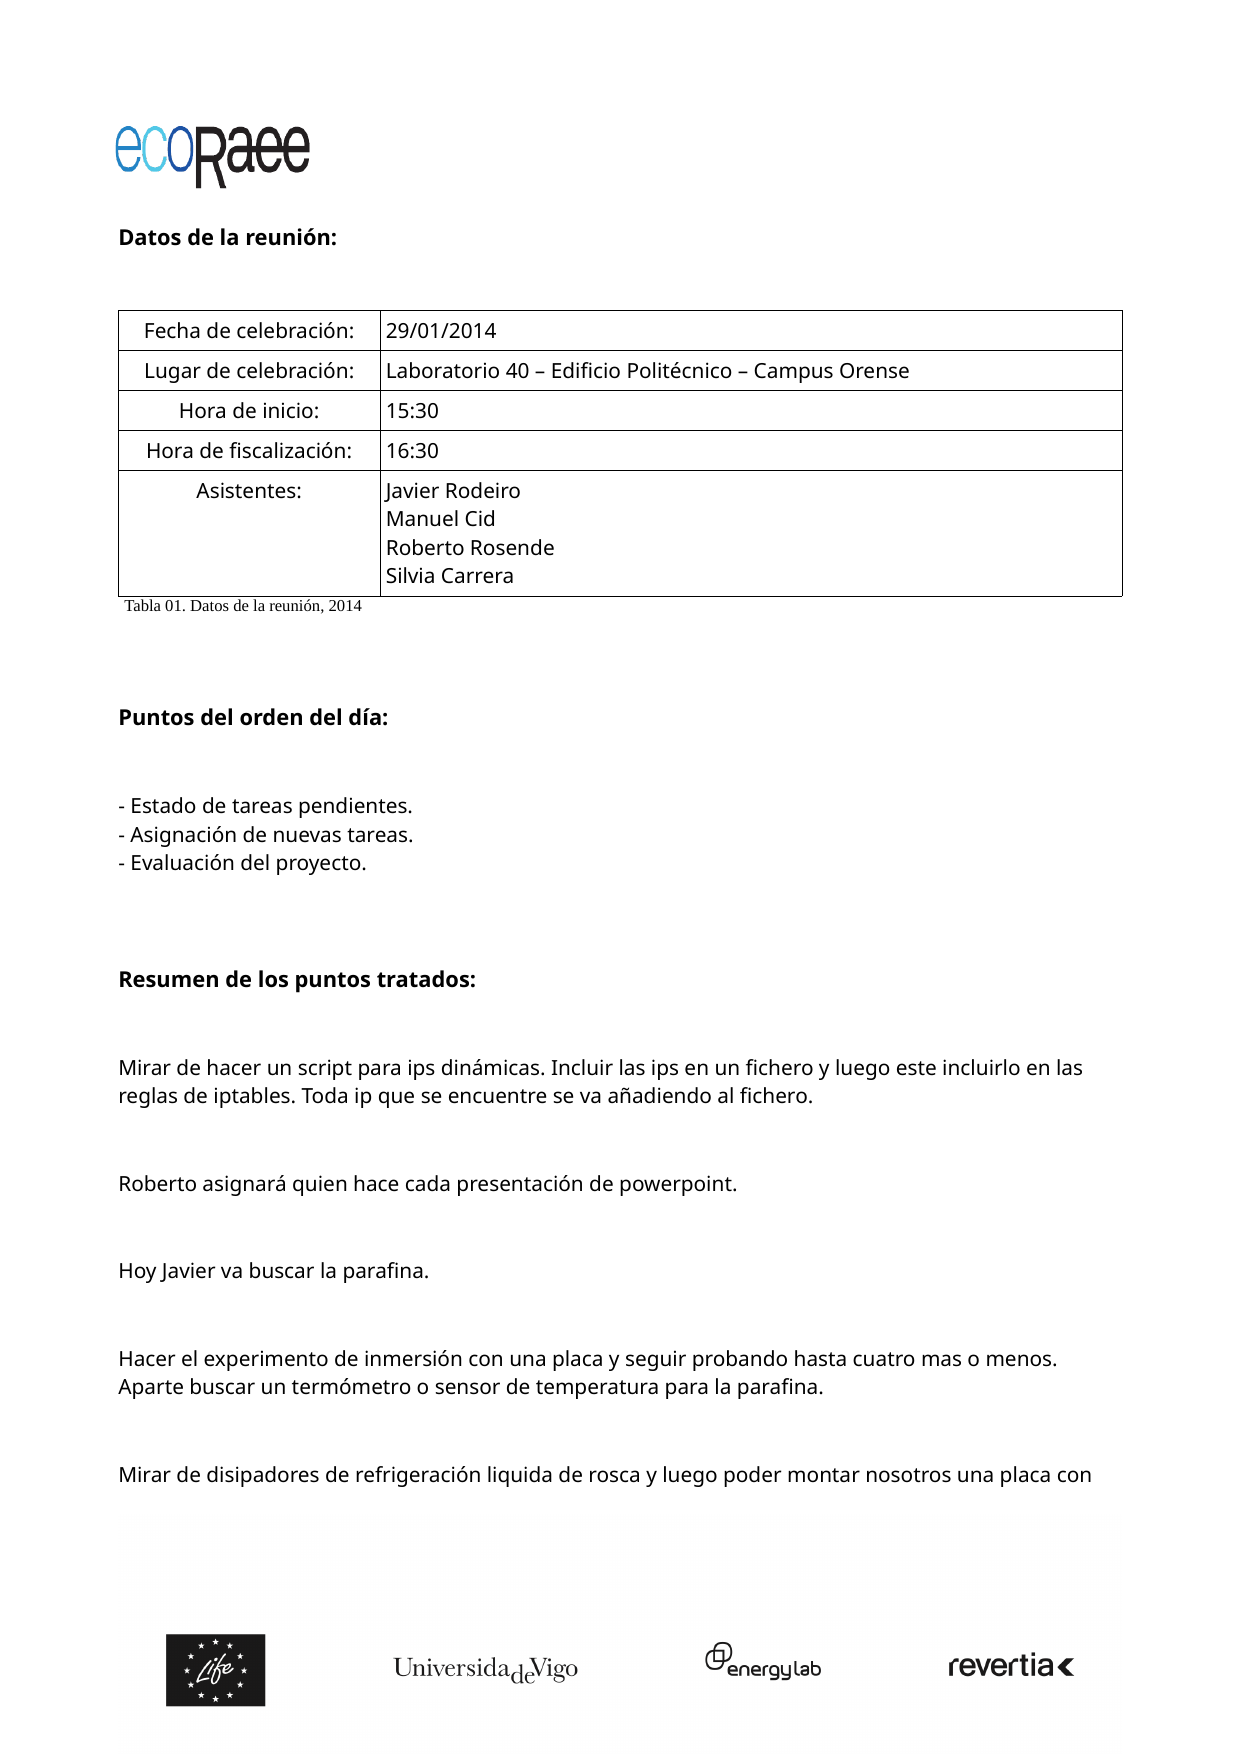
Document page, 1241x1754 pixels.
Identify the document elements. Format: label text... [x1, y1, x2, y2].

picture [114, 124, 311, 190]
text Roberto asignará quien hace cada presentación de powerpoint. [118, 1169, 1122, 1197]
text - Asignación de nuevas tareas. [118, 820, 1122, 848]
text Mirar de hacer un script para ips dinámicas. Incluir las ips en un fichero y luego este incluirlo en las reglas de iptables. Toda ip que se encuentre se va añadiendo al fichero. [118, 1053, 1122, 1110]
text Tabla 01. Datos de la reunión, 2014 [124, 597, 1122, 615]
text Resumen de los puntos tratados: [118, 964, 1122, 994]
table_cell Hora de fiscalización: [119, 431, 380, 470]
table_cell Asistentes: [119, 471, 380, 596]
table_header Fecha de celebración: [119, 311, 380, 350]
text Datos de la reunión: [118, 221, 1122, 251]
text - Estado de tareas pendientes. [118, 791, 1122, 820]
text - Evaluación del proyecto. [118, 848, 1122, 877]
table_cell Lugar de celebración: [119, 351, 380, 390]
table_cell Laboratorio 40 – Edificio Politécnico – Campus Orense [381, 351, 1122, 390]
text Hacer el experimento de inmersión con una placa y seguir probando hasta cuatro mas o menos. Aparte buscar un termómetro o sensor de temperatura para la parafina. [118, 1344, 1122, 1401]
table_cell 16:30 [381, 431, 1122, 470]
table_cell Hora de inicio: [119, 391, 380, 430]
picture [118, 1514, 1123, 1754]
text Hoy Javier va buscar la parafina. [118, 1256, 1122, 1285]
table_header 29/01/2014 [381, 311, 1122, 350]
table_cell 15:30 [381, 391, 1122, 430]
text Puntos del orden del día: [118, 702, 1122, 732]
table_cell Javier Rodeiro Manuel Cid Roberto Rosende Silvia Carrera [381, 471, 1122, 596]
text Mirar de disipadores de refrigeración liquida de rosca y luego poder montar nosotros una placa con [118, 1460, 1122, 1488]
